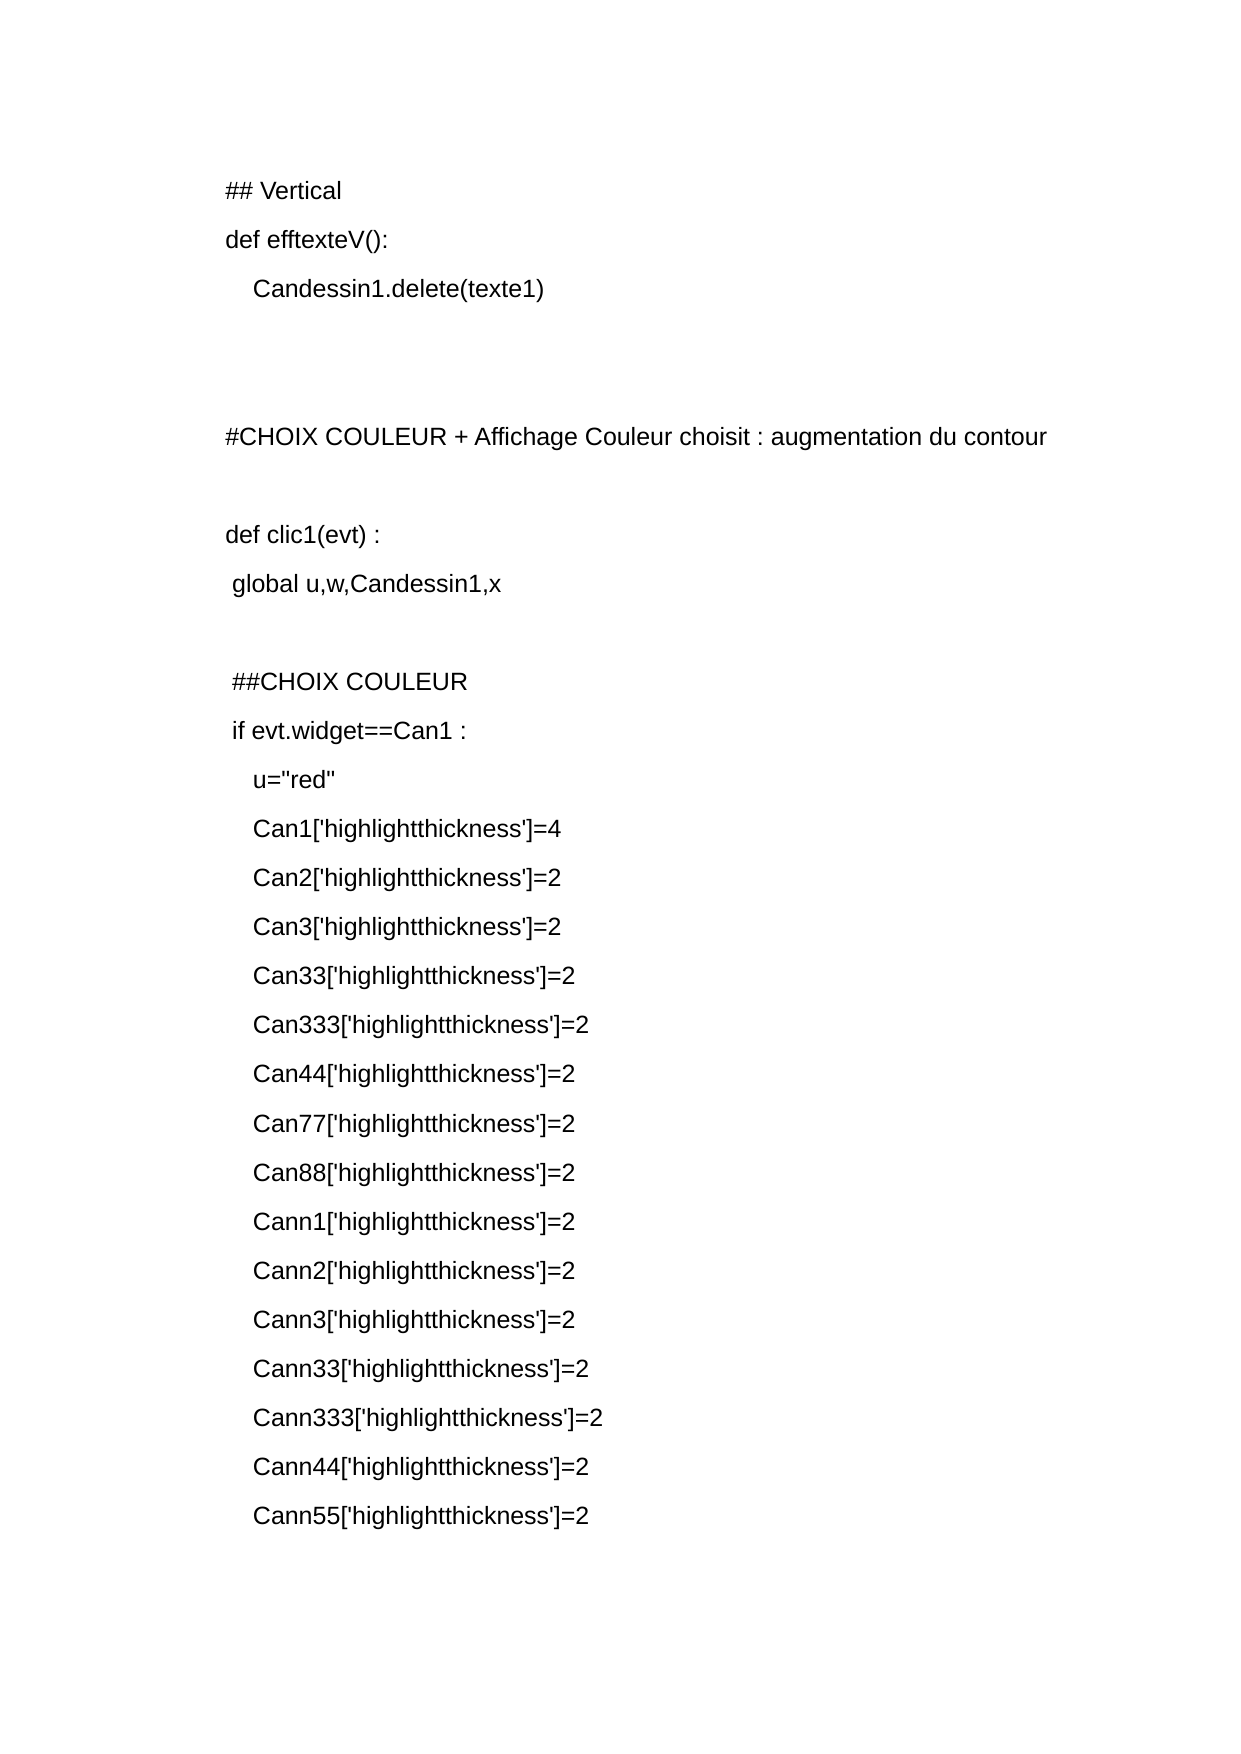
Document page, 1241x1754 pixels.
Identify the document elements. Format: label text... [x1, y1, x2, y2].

text Can1['highlightthickness']=4 [118, 814, 1122, 843]
text Can33['highlightthickness']=2 [118, 961, 1122, 990]
text Candessin1.delete(texte1) [118, 274, 1122, 303]
text ##CHOIX COULEUR [118, 667, 1122, 696]
text def clic1(evt) : [118, 520, 1122, 548]
text Can88['highlightthickness']=2 [118, 1158, 1122, 1186]
text #CHOIX COULEUR + Affichage Couleur choisit : augmentation du contour [118, 422, 1122, 450]
text Cann3['highlightthickness']=2 [118, 1305, 1122, 1333]
text Cann33['highlightthickness']=2 [118, 1354, 1122, 1383]
text u="red" [118, 765, 1122, 794]
text def efftexteV(): [118, 225, 1122, 254]
text ## Vertical [118, 176, 1122, 205]
text Can2['highlightthickness']=2 [118, 863, 1122, 892]
text Cann44['highlightthickness']=2 [118, 1452, 1122, 1481]
text Cann55['highlightthickness']=2 [118, 1501, 1122, 1530]
text Can44['highlightthickness']=2 [118, 1059, 1122, 1088]
text global u,w,Candessin1,x [118, 569, 1122, 598]
text Can77['highlightthickness']=2 [118, 1108, 1122, 1137]
text Cann333['highlightthickness']=2 [118, 1403, 1122, 1432]
text Cann2['highlightthickness']=2 [118, 1256, 1122, 1284]
text Cann1['highlightthickness']=2 [118, 1207, 1122, 1235]
text Can3['highlightthickness']=2 [118, 912, 1122, 941]
text if evt.widget==Can1 : [118, 716, 1122, 745]
text Can333['highlightthickness']=2 [118, 1010, 1122, 1039]
